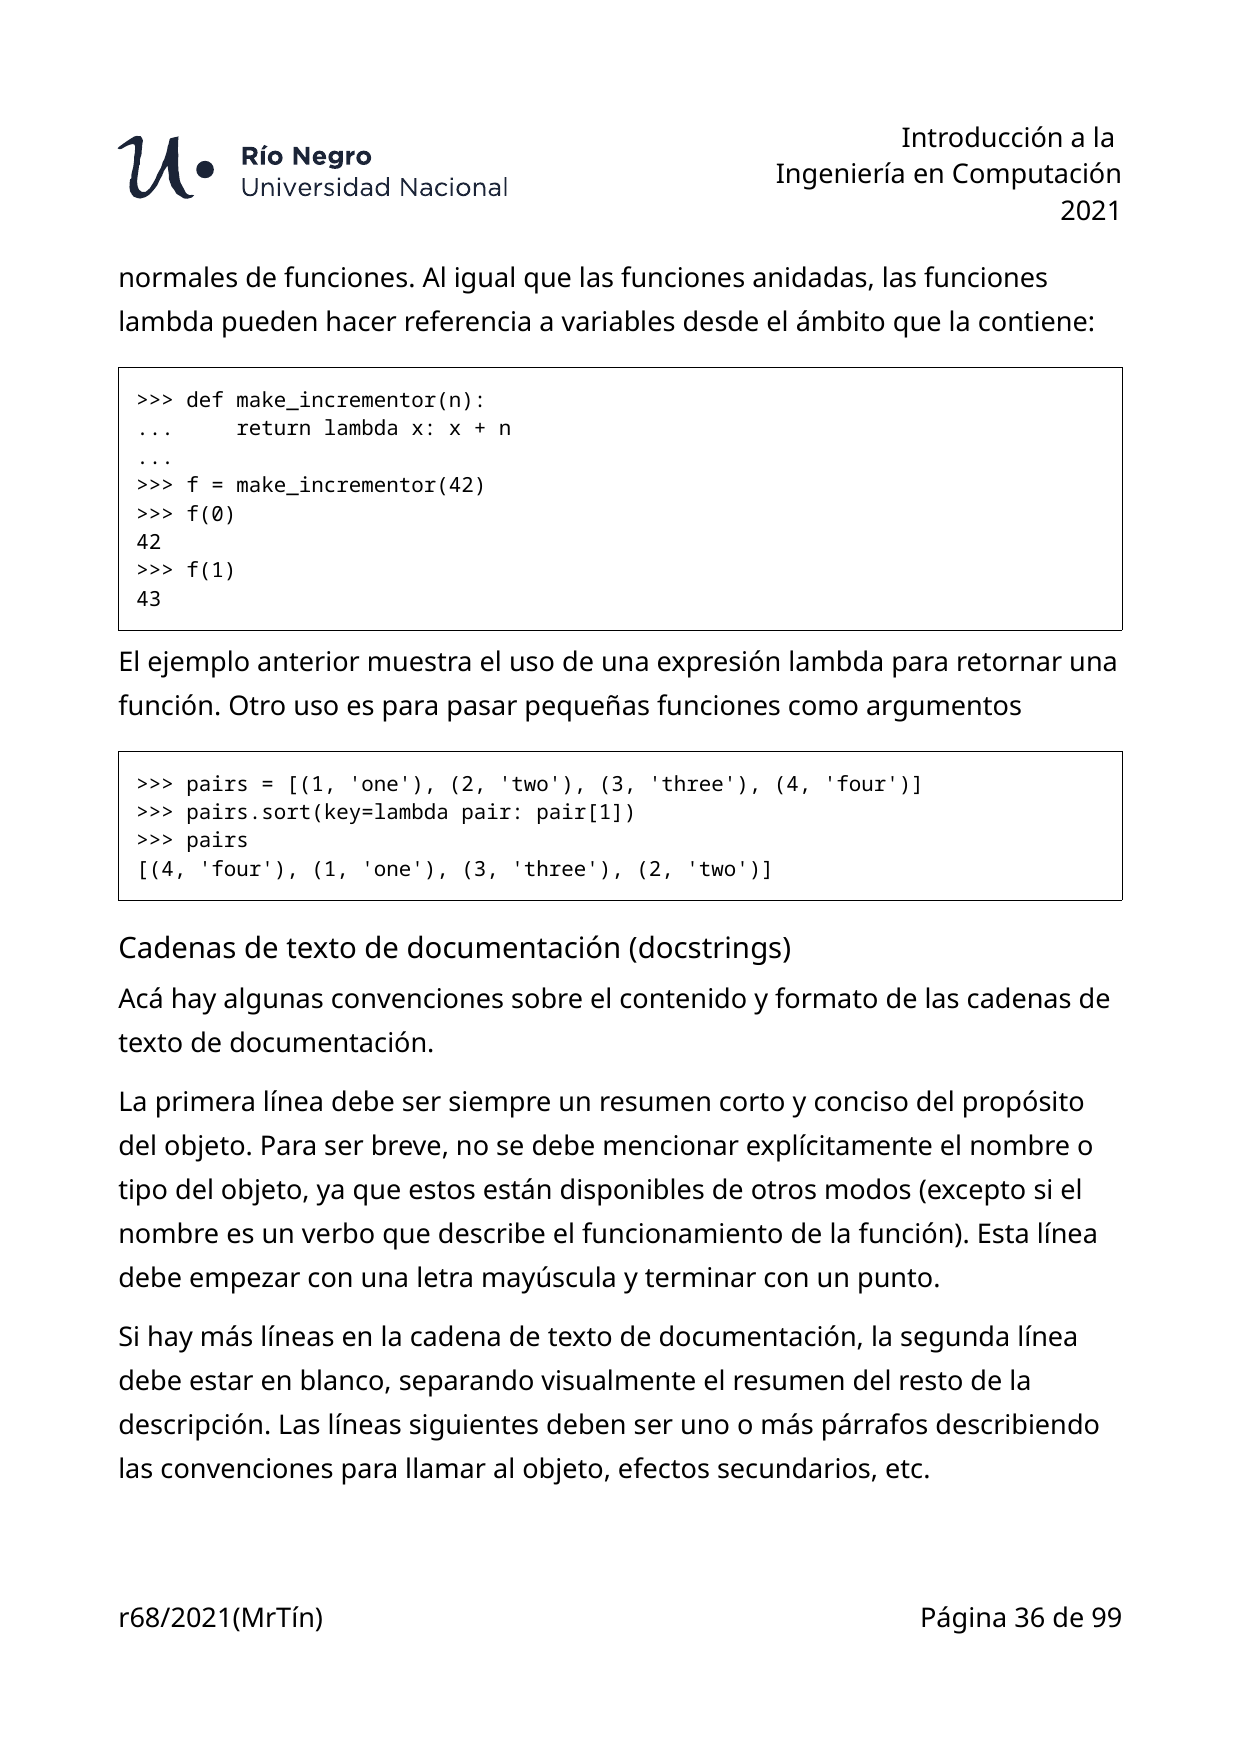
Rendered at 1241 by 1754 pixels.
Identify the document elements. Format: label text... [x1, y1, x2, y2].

text ... return lambda x: x + n [119, 396, 1122, 424]
text El ejemplo anterior muestra el uso de una expresión lambda para retornar una función. Otro uso es para pasar pequeñas funciones como argumentos [118, 642, 1122, 723]
text 42 [119, 509, 1122, 538]
text >>> pairs [119, 808, 1122, 836]
text [(4, 'four'), (1, 'one'), (3, 'three'), (2, 'two')] [119, 836, 1122, 900]
text >>> f = make_incrementor(42) [119, 452, 1122, 481]
text >>> pairs.sort(key=lambda pair: pair[1]) [119, 779, 1122, 808]
text 42 [215, 511, 221, 520]
text ... [119, 424, 1122, 452]
text La primera línea debe ser siempre un resumen corto y conciso del propósito del objeto. Para ser breve, no se debe mencionar explícitamente el nombre o tipo del objeto, ya que estos están disponibles de otros modos (excepto si el nombre es un verbo que describe el funcionamiento de la función). Esta línea debe empezar con una letra mayúscula y terminar con un punto. [118, 1082, 1122, 1296]
text 43 [119, 566, 1122, 630]
text >>> f(1) [119, 538, 1122, 566]
text Si hay más líneas en la cadena de texto de documentación, la segunda línea debe estar en blanco, separando visualmente el resumen del resto de la descripción. Las líneas siguientes deben ser uno o más párrafos describiendo las convenciones para llamar al objeto, efectos secundarios, etc. [118, 1317, 1122, 1487]
text >>> pairs = [(1, 'one'), (2, 'two'), (3, 'three'), (4, 'four')] [119, 752, 1122, 779]
subtitle Cadenas de texto de documentación (docstrings) [118, 927, 1122, 967]
text Acá hay algunas convenciones sobre el contenido y formato de las cadenas de texto de documentación. [118, 979, 1122, 1060]
text >>> f(0) [119, 481, 1122, 509]
text >>> def make_incrementor(n): [119, 368, 1122, 396]
text normales de funciones. Al igual que las funciones anidadas, las funciones lambda pueden hacer referencia a variables desde el ámbito que la contiene: [118, 258, 1122, 339]
